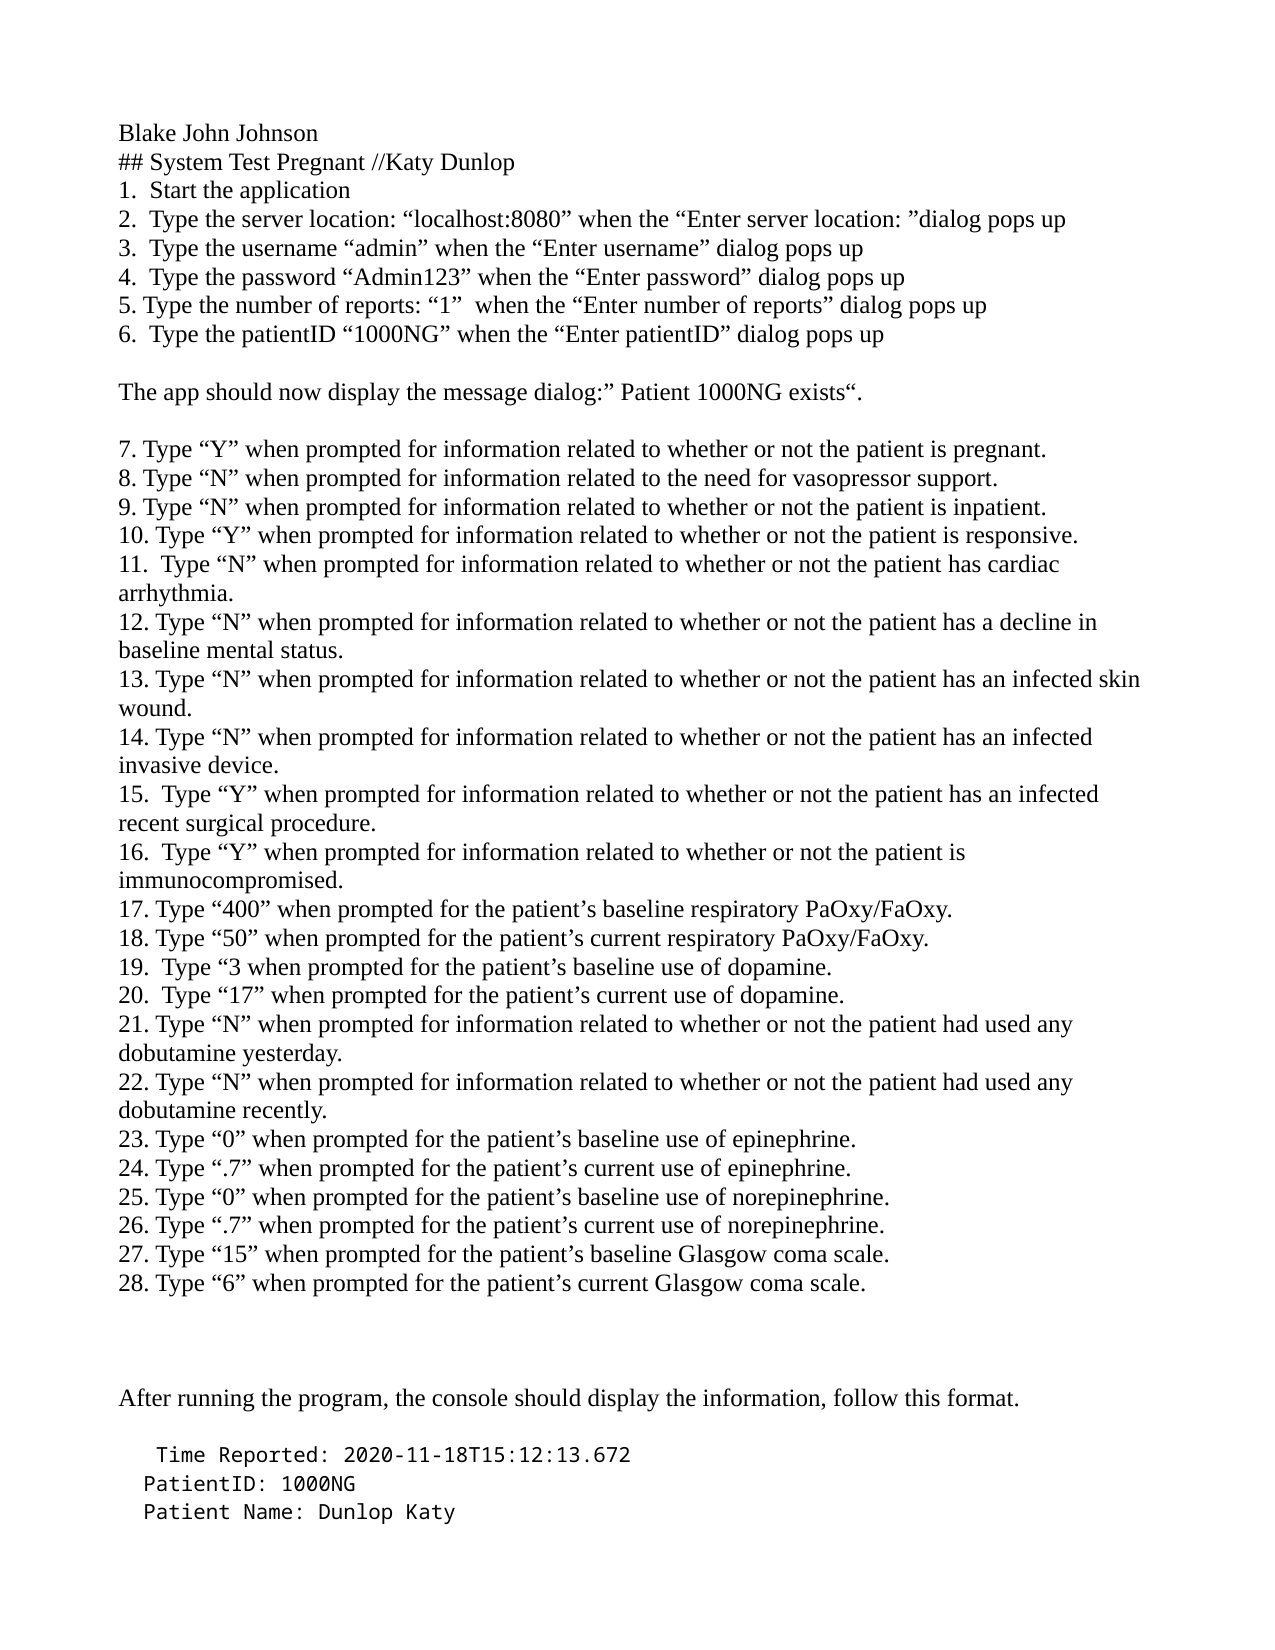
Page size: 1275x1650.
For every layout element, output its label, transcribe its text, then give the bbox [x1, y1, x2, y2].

text 5. Type the number of reports: “1” when the “Enter number of reports” dialog pops up [118, 291, 1157, 319]
text 28. Type “6” when prompted for the patient’s current Glasgow coma scale. [118, 1268, 1157, 1297]
text After running the program, the console should display the information, follow this format. [118, 1383, 1157, 1412]
text PatientID: 1000NG [118, 1469, 1157, 1497]
text 24. Type “.7” when prompted for the patient’s current use of epinephrine. [118, 1153, 1157, 1182]
text 14. Type “N” when prompted for information related to whether or not the patient has an infected invasive device. [118, 722, 1157, 779]
text 10. Type “Y” when prompted for information related to whether or not the patient is responsive. [118, 521, 1157, 549]
text 3. Type the username “admin” when the “Enter username” dialog pops up [118, 233, 1157, 262]
text 13. Type “N” when prompted for information related to whether or not the patient has an infected skin wound. [118, 664, 1157, 722]
text 22. Type “N” when prompted for information related to whether or not the patient had used any dobutamine recently. [118, 1067, 1157, 1124]
text 1. Start the application [118, 176, 1157, 204]
text ## System Test Pregnant //Katy Dunlop [118, 147, 1157, 176]
text 4. Type the password “Admin123” when the “Enter password” dialog pops up [118, 262, 1157, 291]
text 7. Type “Y” when prompted for information related to whether or not the patient is pregnant. [118, 434, 1157, 463]
text 11. Type “N” when prompted for information related to whether or not the patient has cardiac arrhythmia. [118, 549, 1157, 607]
text 19. Type “3 when prompted for the patient’s baseline use of dopamine. [118, 952, 1157, 981]
text 23. Type “0” when prompted for the patient’s baseline use of epinephrine. [118, 1124, 1157, 1153]
text 25. Type “0” when prompted for the patient’s baseline use of norepinephrine. [118, 1182, 1157, 1211]
text 9. Type “N” when prompted for information related to whether or not the patient is inpatient. [118, 492, 1157, 521]
text 20. Type “17” when prompted for the patient’s current use of dopamine. [118, 981, 1157, 1009]
text 18. Type “50” when prompted for the patient’s current respiratory PaOxy/FaOxy. [118, 923, 1157, 952]
text Time Reported: 2020-11-18T15:12:13.672 [118, 1441, 1157, 1469]
text 12. Type “N” when prompted for information related to whether or not the patient has a decline in baseline mental status. [118, 607, 1157, 664]
text 2. Type the server location: “localhost:8080” when the “Enter server location: ”dialog pops up [118, 204, 1157, 233]
text Patient Name: Dunlop Katy [118, 1497, 1157, 1526]
text 15. Type “Y” when prompted for information related to whether or not the patient has an infected recent surgical procedure. [118, 779, 1157, 837]
text 21. Type “N” when prompted for information related to whether or not the patient had used any dobutamine yesterday. [118, 1009, 1157, 1067]
text The app should now display the message dialog:” Patient 1000NG exists“. [118, 377, 1157, 406]
text Blake John Johnson [118, 118, 1157, 147]
text 6. Type the patientID “1000NG” when the “Enter patientID” dialog pops up [118, 319, 1157, 348]
text 26. Type “.7” when prompted for the patient’s current use of norepinephrine. [118, 1211, 1157, 1239]
text 17. Type “400” when prompted for the patient’s baseline respiratory PaOxy/FaOxy. [118, 894, 1157, 923]
text 8. Type “N” when prompted for information related to the need for vasopressor support. [118, 463, 1157, 492]
text 16. Type “Y” when prompted for information related to whether or not the patient is immunocompromised. [118, 837, 1157, 894]
text 27. Type “15” when prompted for the patient’s baseline Glasgow coma scale. [118, 1239, 1157, 1268]
